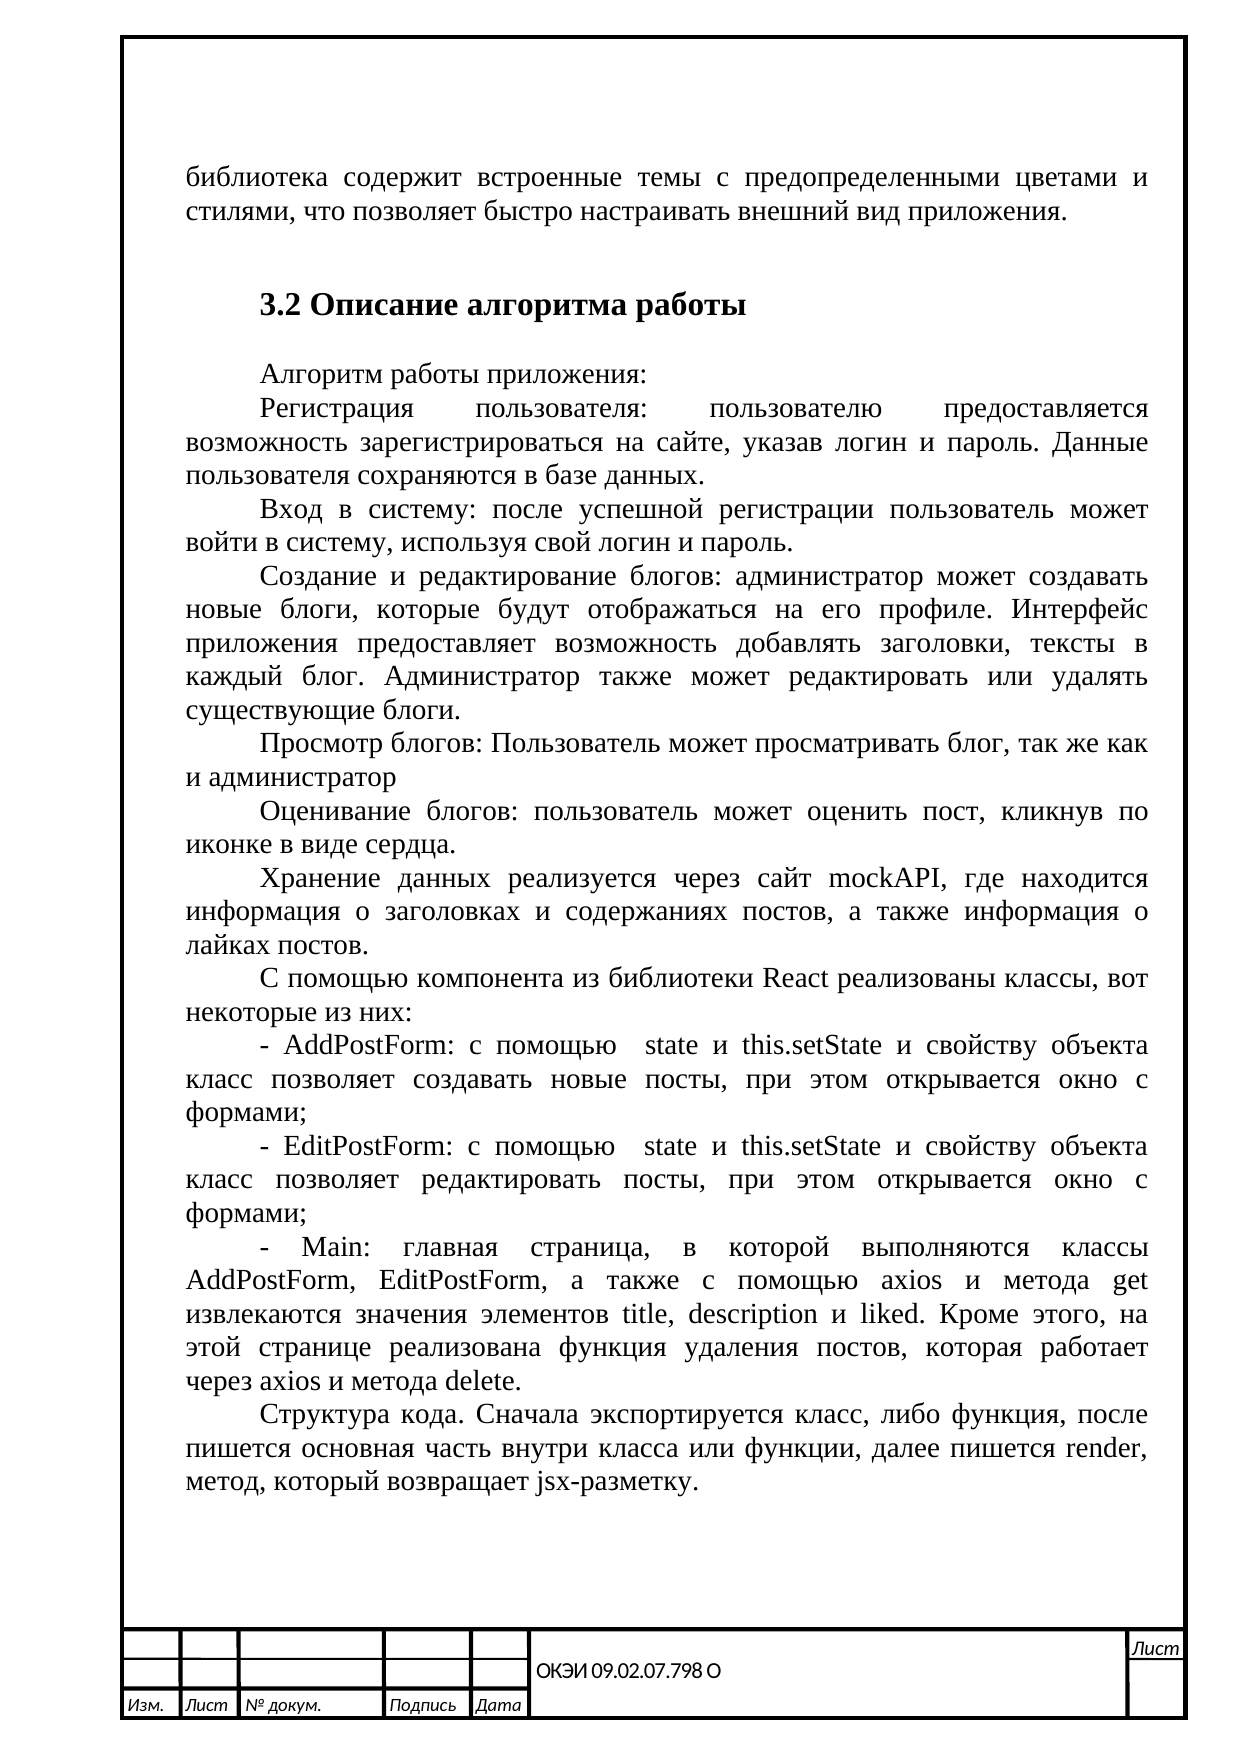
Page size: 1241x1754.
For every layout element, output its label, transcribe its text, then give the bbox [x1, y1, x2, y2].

text Просмотр блогов: Пользователь может просматривать блог, так же как и администратор [185, 726, 1149, 793]
subtitle 3.2 Описание алгоритма работы [185, 285, 1149, 323]
text Хранение данных реализуется через сайт mockAPI, где находится информация о заголовках и содержаниях постов, а также информация о лайках постов. [185, 860, 1149, 960]
text С помощью компонента из библиотеки React реализованы классы, вот некоторые из них: [185, 960, 1149, 1027]
text - AddPostForm: с помощью state и this.setState и свойству объекта класс позволяет создавать новые посты, при этом открывается окно с формами; [185, 1027, 1149, 1128]
text - EditPostForm: с помощью state и this.setState и свойству объекта класс позволяет редактировать посты, при этом открывается окно с формами; [185, 1128, 1149, 1229]
text Оценивание блогов: пользователь может оценить пост, кликнув по иконке в виде сердца. [185, 793, 1149, 860]
text Регистрация пользователя: пользователю предоставляется возможность зарегистрироваться на сайте, указав логин и пароль. Данные пользователя сохраняются в базе данных. [185, 390, 1149, 491]
text - Main: главная страница, в которой выполняются классы AddPostForm, EditPostForm, а также с помощью axios и метода get извлекаются значения элементов title, description и liked. Кроме этого, на этой странице реализована функция удаления постов, которая работает через axios и метода delete. [185, 1229, 1149, 1396]
text Вход в систему: после успешной регистрации пользователь может войти в систему, используя свой логин и пароль. [185, 491, 1149, 558]
text Создание и редактирование блогов: администратор может создавать новые блоги, которые будут отображаться на его профиле. Интерфейс приложения предоставляет возможность добавлять заголовки, тексты в каждый блог. Администратор также может редактировать или удалять существующие блоги. [185, 558, 1149, 726]
text Алгоритм работы приложения: [185, 357, 1149, 390]
text библиотека содержит встроенные темы с предопределенными цветами и стилями, что позволяет быстро настраивать внешний вид приложения. [185, 159, 1149, 226]
text Структура кода. Сначала экспортируется класс, либо функция, после пишется основная часть внутри класса или функции, далее пишется render, метод, который возвращает jsx-разметку. [185, 1396, 1149, 1497]
